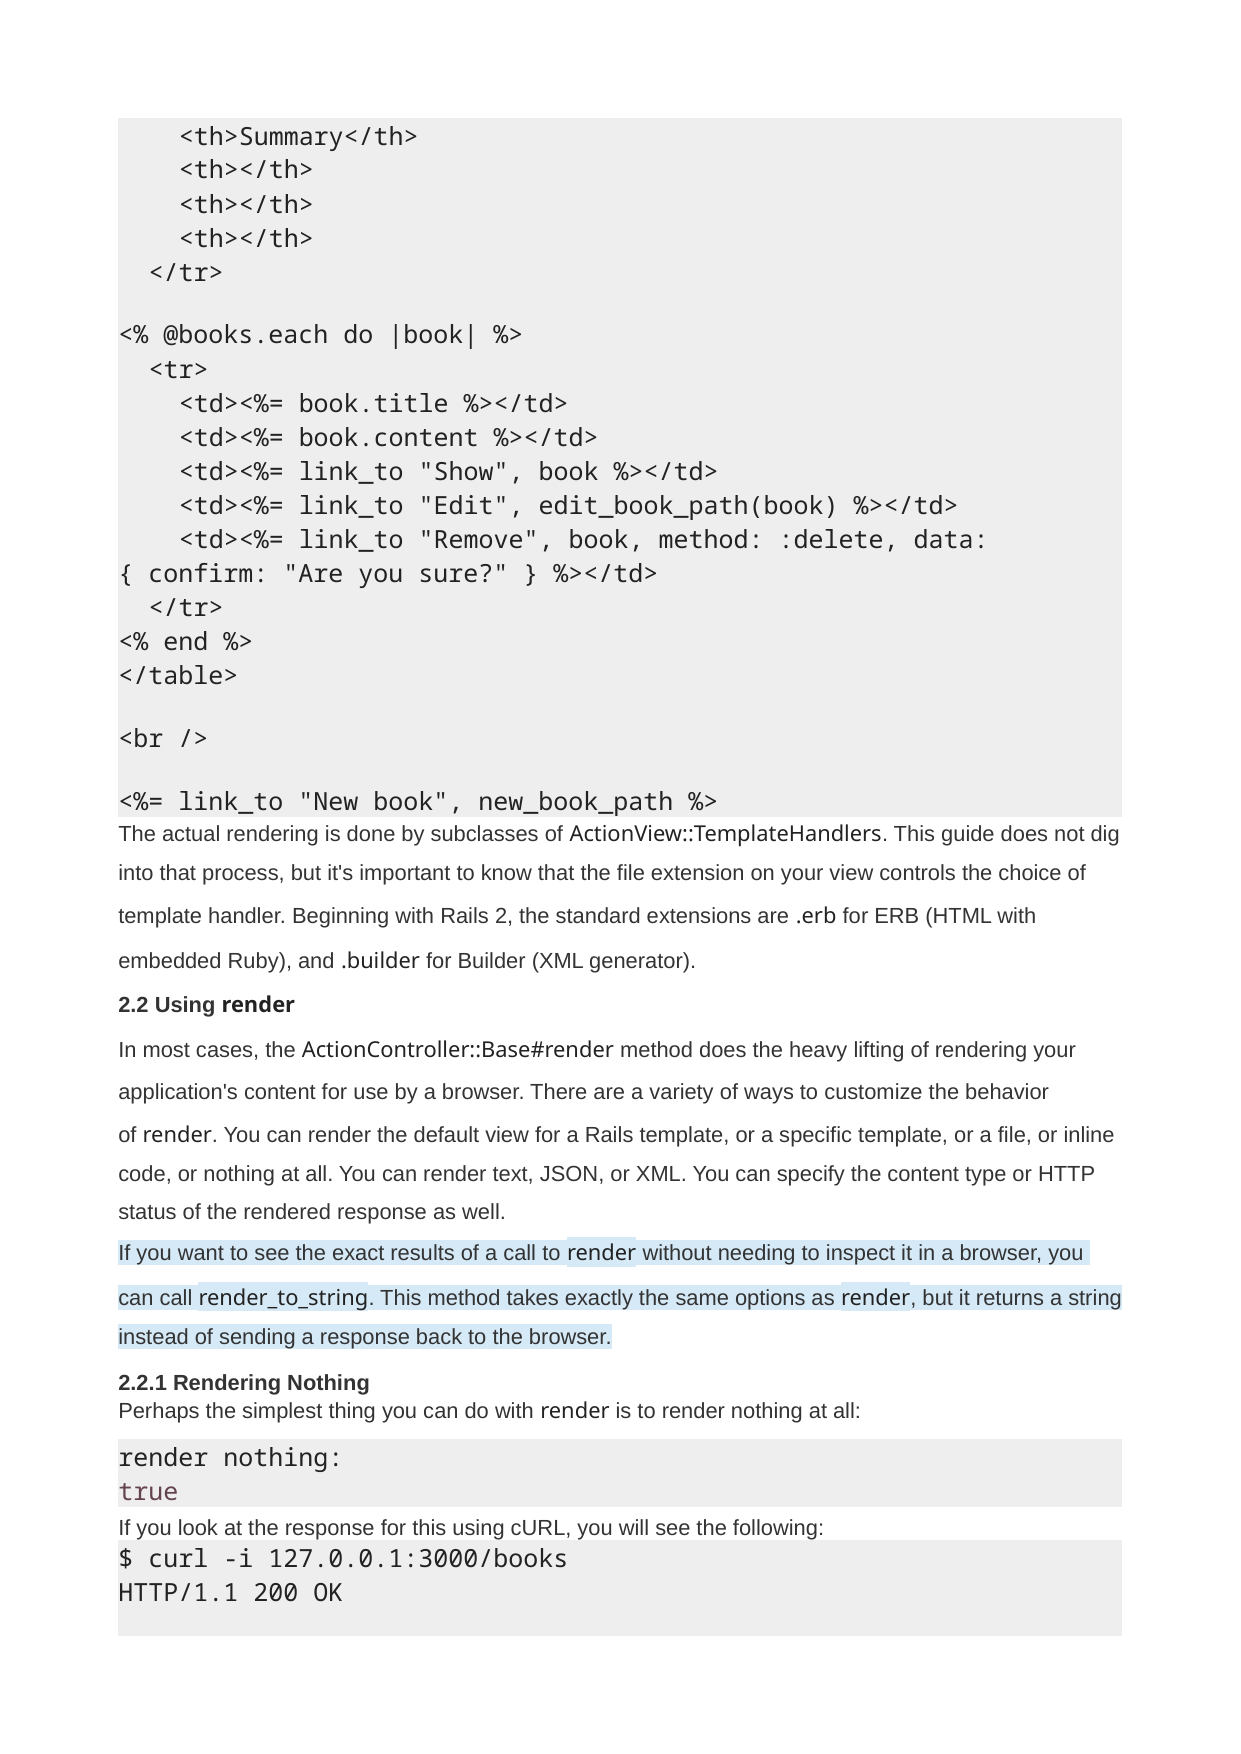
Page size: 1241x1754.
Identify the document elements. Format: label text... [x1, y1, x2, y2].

text In most cases, the ActionController::Base#render method does the heavy lifting of rendering your application's content for use by a browser. There are a variety of ways to customize the behavior of render. You can render the default view for a Rails template, or a specific template, or a file, or inline code, or nothing at all. You can render text, JSON, or XML. You can specify the content type or HTTP status of the rendered response as well. [118, 1034, 1122, 1224]
text If you want to see the exact results of a call to render without needing to inspect it in a browser, you can call render_to_string. This method takes exactly the same options as render, but it returns a string instead of sending a response back to the browser. [118, 1237, 1122, 1349]
text The actual rendering is done by subclasses of ActionView::TemplateHandlers. This guide does not dig into that process, but it's important to know that the file extension on your view controls the choice of template handler. Beginning with Rails 2, the standard extensions are .erb for ERB (HTML with embedded Ruby), and .builder for Builder (XML generator). [118, 817, 1122, 974]
table_header render nothing: true [118, 1439, 373, 1507]
subtitle 2.2.1 Rendering Nothing [118, 1362, 1122, 1394]
table_header <th>Summary</th> <th></th> <th></th> <th></th> </tr> <% @books.each do |book| %> <tr> <td><%= book.title %></td> <td><%= book.content %></td> <td><%= link_to "Show", book %></td> <td><%= link_to "Edit", edit_book_path(book) %></td> <td><%= link_to "Remove", book, method: :delete, data: { confirm: "Are you sure?" } %></td> </tr> <% end %> </table> <br /> <%= link_to "New book", new_book_path %> [118, 118, 1122, 817]
text Perhaps the simplest thing you can do with render is to render nothing at all: [118, 1394, 1122, 1424]
table_header $ curl -i 127.0.0.1:3000/books HTTP/1.1 200 OK [118, 1540, 790, 1608]
text If you look at the response for this using cURL, you will see the following: [118, 1507, 1122, 1540]
subtitle 2.2 Using render [118, 989, 1122, 1019]
